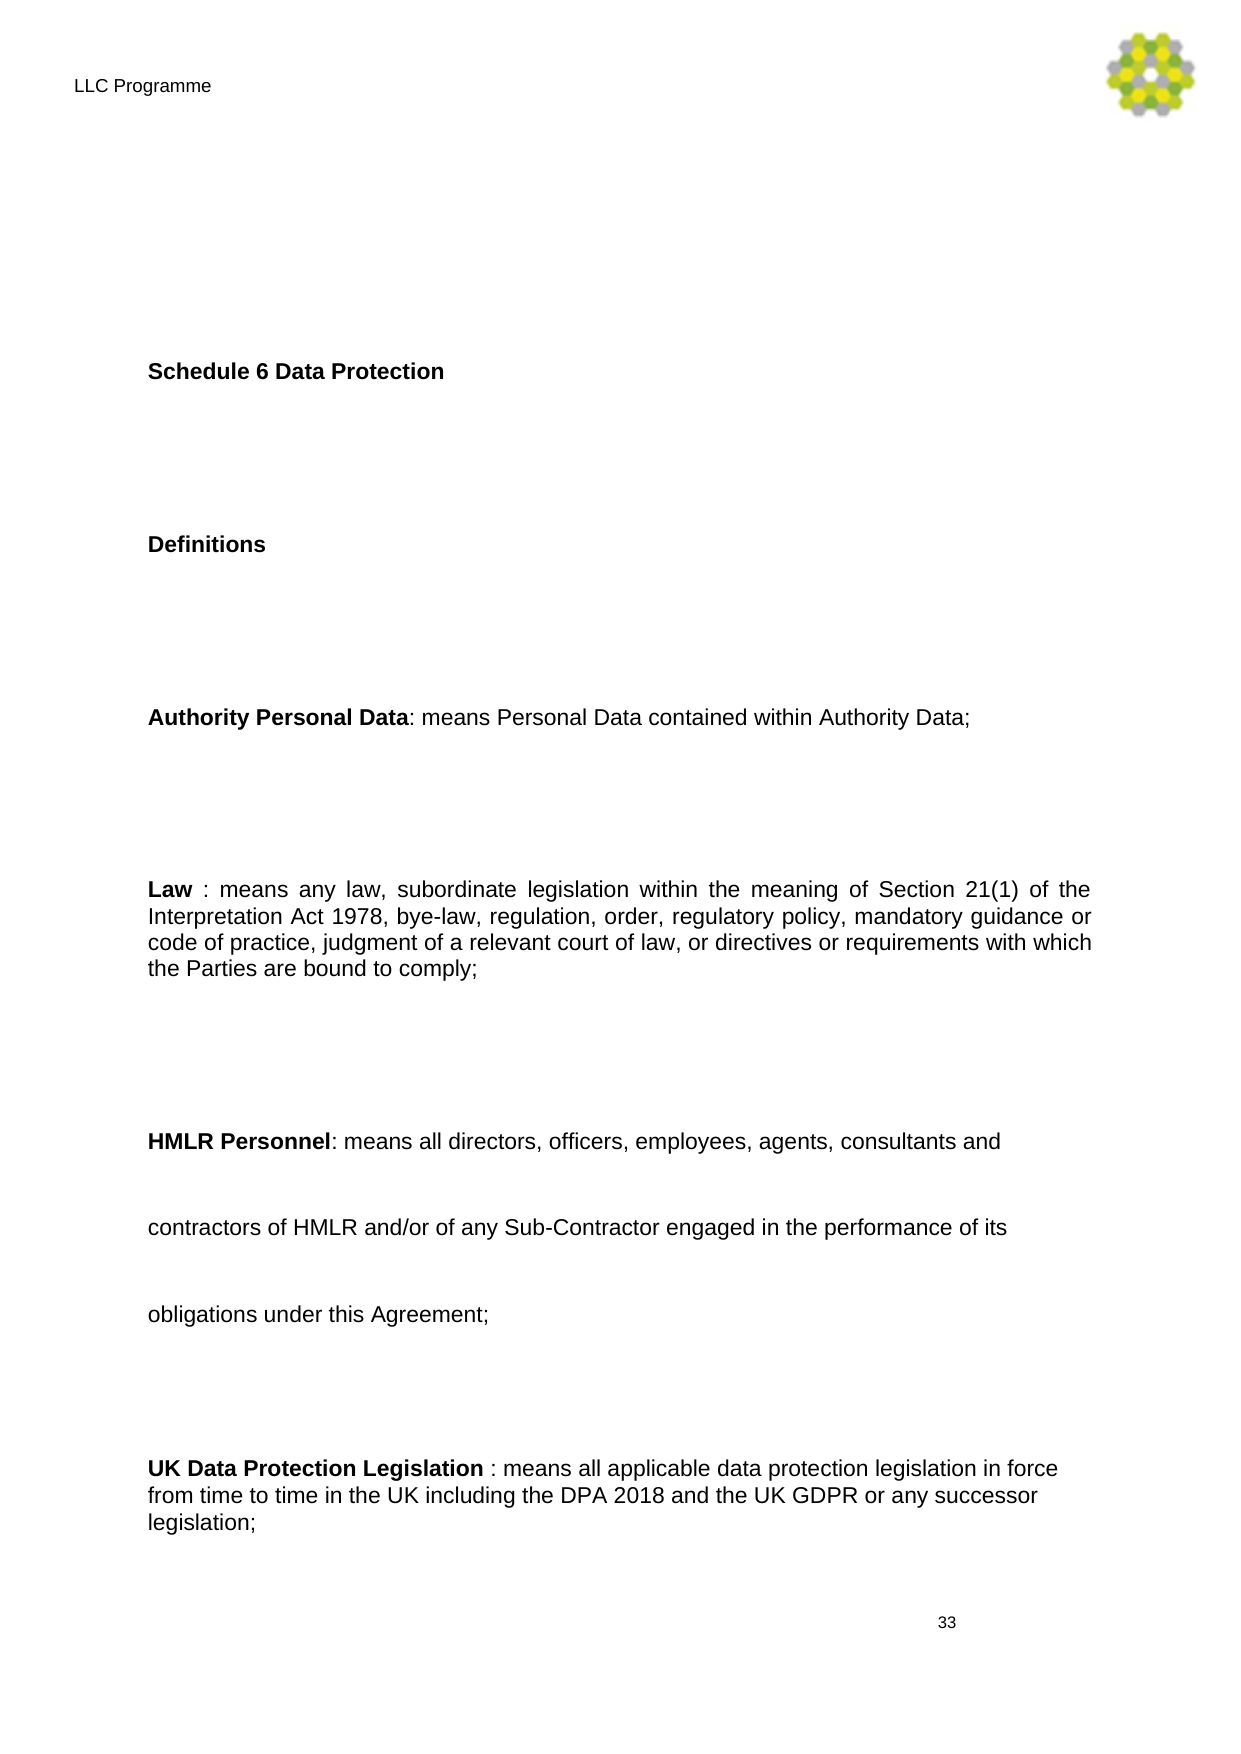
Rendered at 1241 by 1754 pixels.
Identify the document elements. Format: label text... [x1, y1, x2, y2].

text HMLR Personnel: means all directors, officers, employees, agents, consultants and [148, 1128, 1092, 1154]
text Definitions [148, 531, 1092, 557]
text Law : means any law, subordinate legislation within the meaning of Section 21(1) of the Interpretation Act 1978, bye-law, regulation, order, regulatory policy, mandatory guidance or code of practice, judgment of a relevant court of law, or directives or requirements with which the Parties are bound to comply; [148, 876, 1092, 982]
table_cell [1066, 238, 1078, 328]
table_cell [148, 148, 1092, 238]
table_cell [148, 238, 1066, 328]
text Authority Personal Data: means Personal Data contained within Authority Data; [148, 703, 1092, 730]
text contractors of HMLR and/or of any Sub-Contractor engaged in the performance of its [148, 1214, 1092, 1241]
text Schedule 6 Data Protection [148, 358, 1092, 384]
text UK Data Protection Legislation : means all applicable data protection legislation in force from time to time in the UK including the DPA 2018 and the UK GDPR or any successor legislation; [148, 1454, 1092, 1535]
text obligations under this Agreement; [148, 1301, 1092, 1327]
table_cell [1078, 238, 1092, 328]
